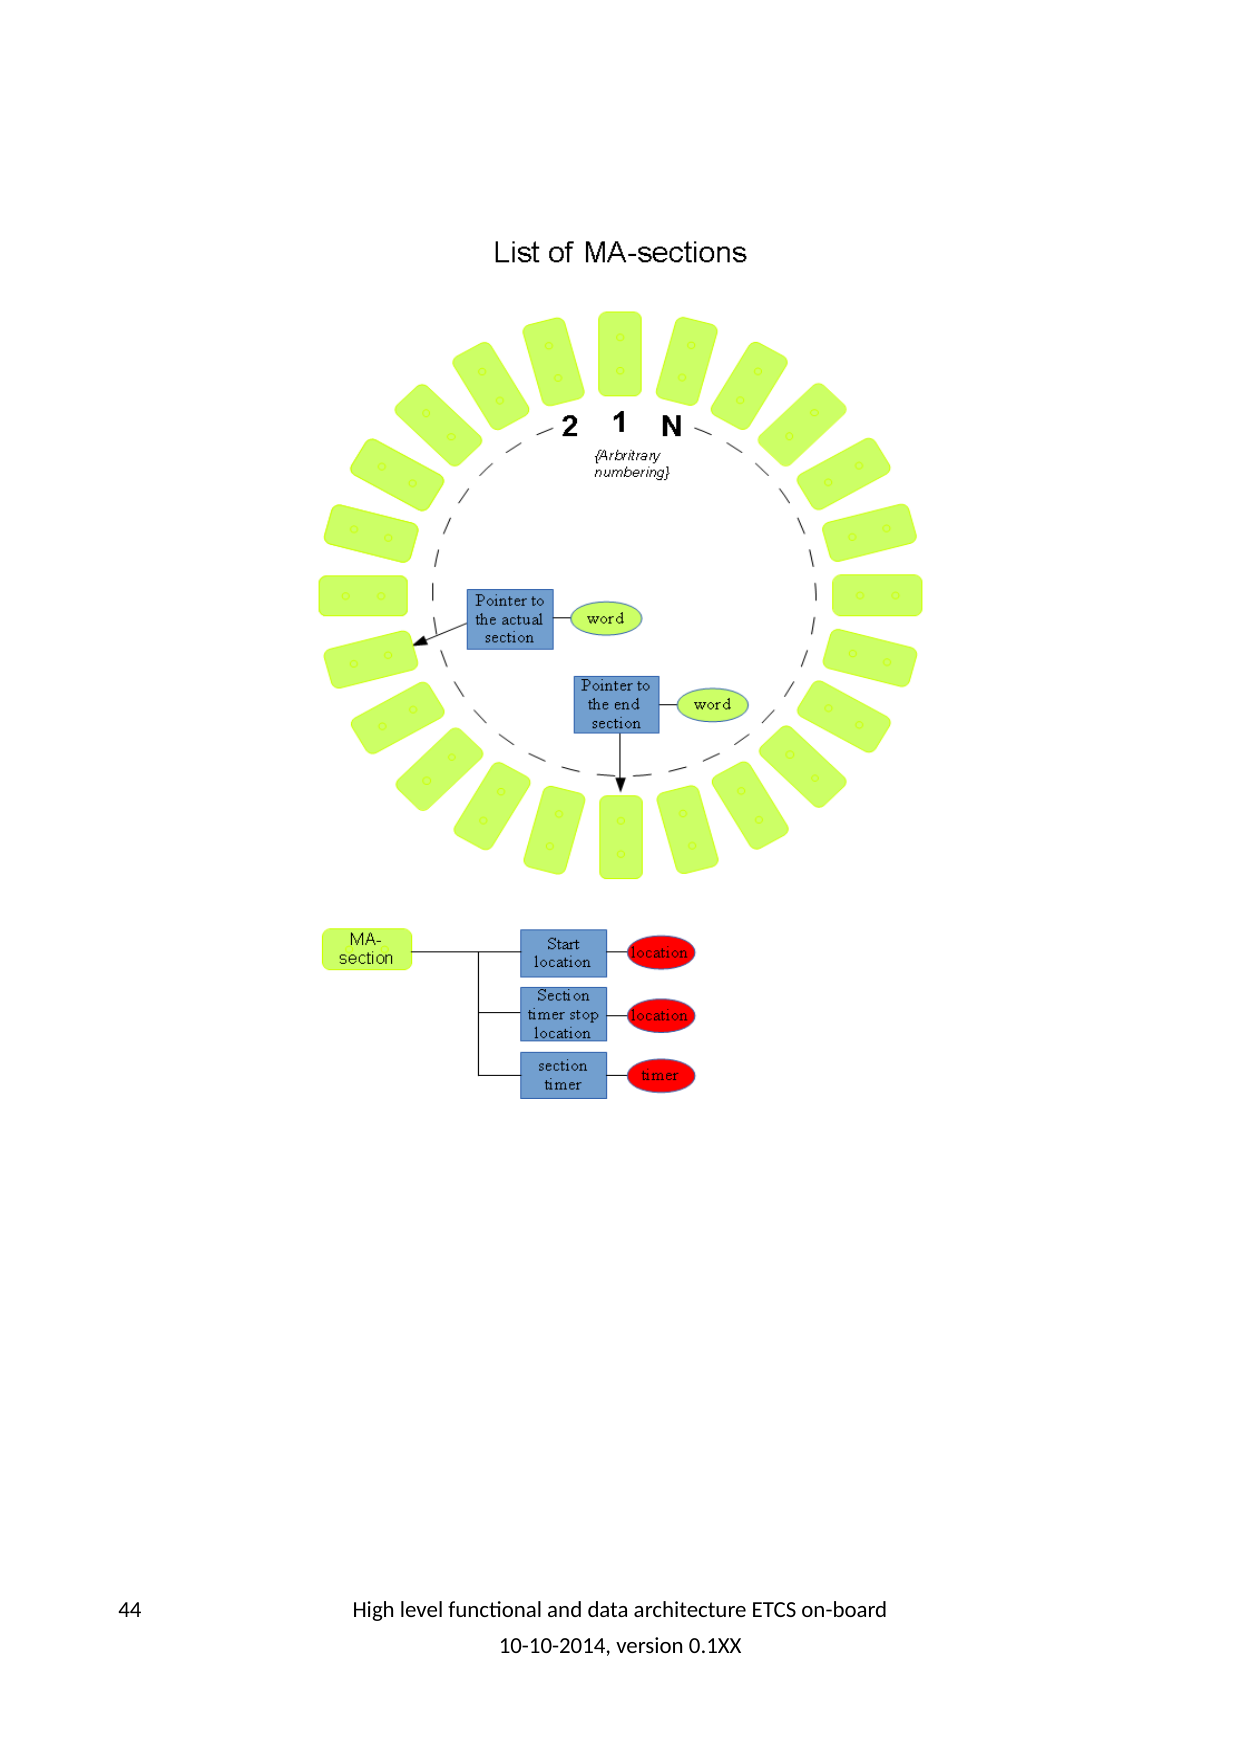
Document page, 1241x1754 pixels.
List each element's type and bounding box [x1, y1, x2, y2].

picture [283, 233, 957, 1099]
